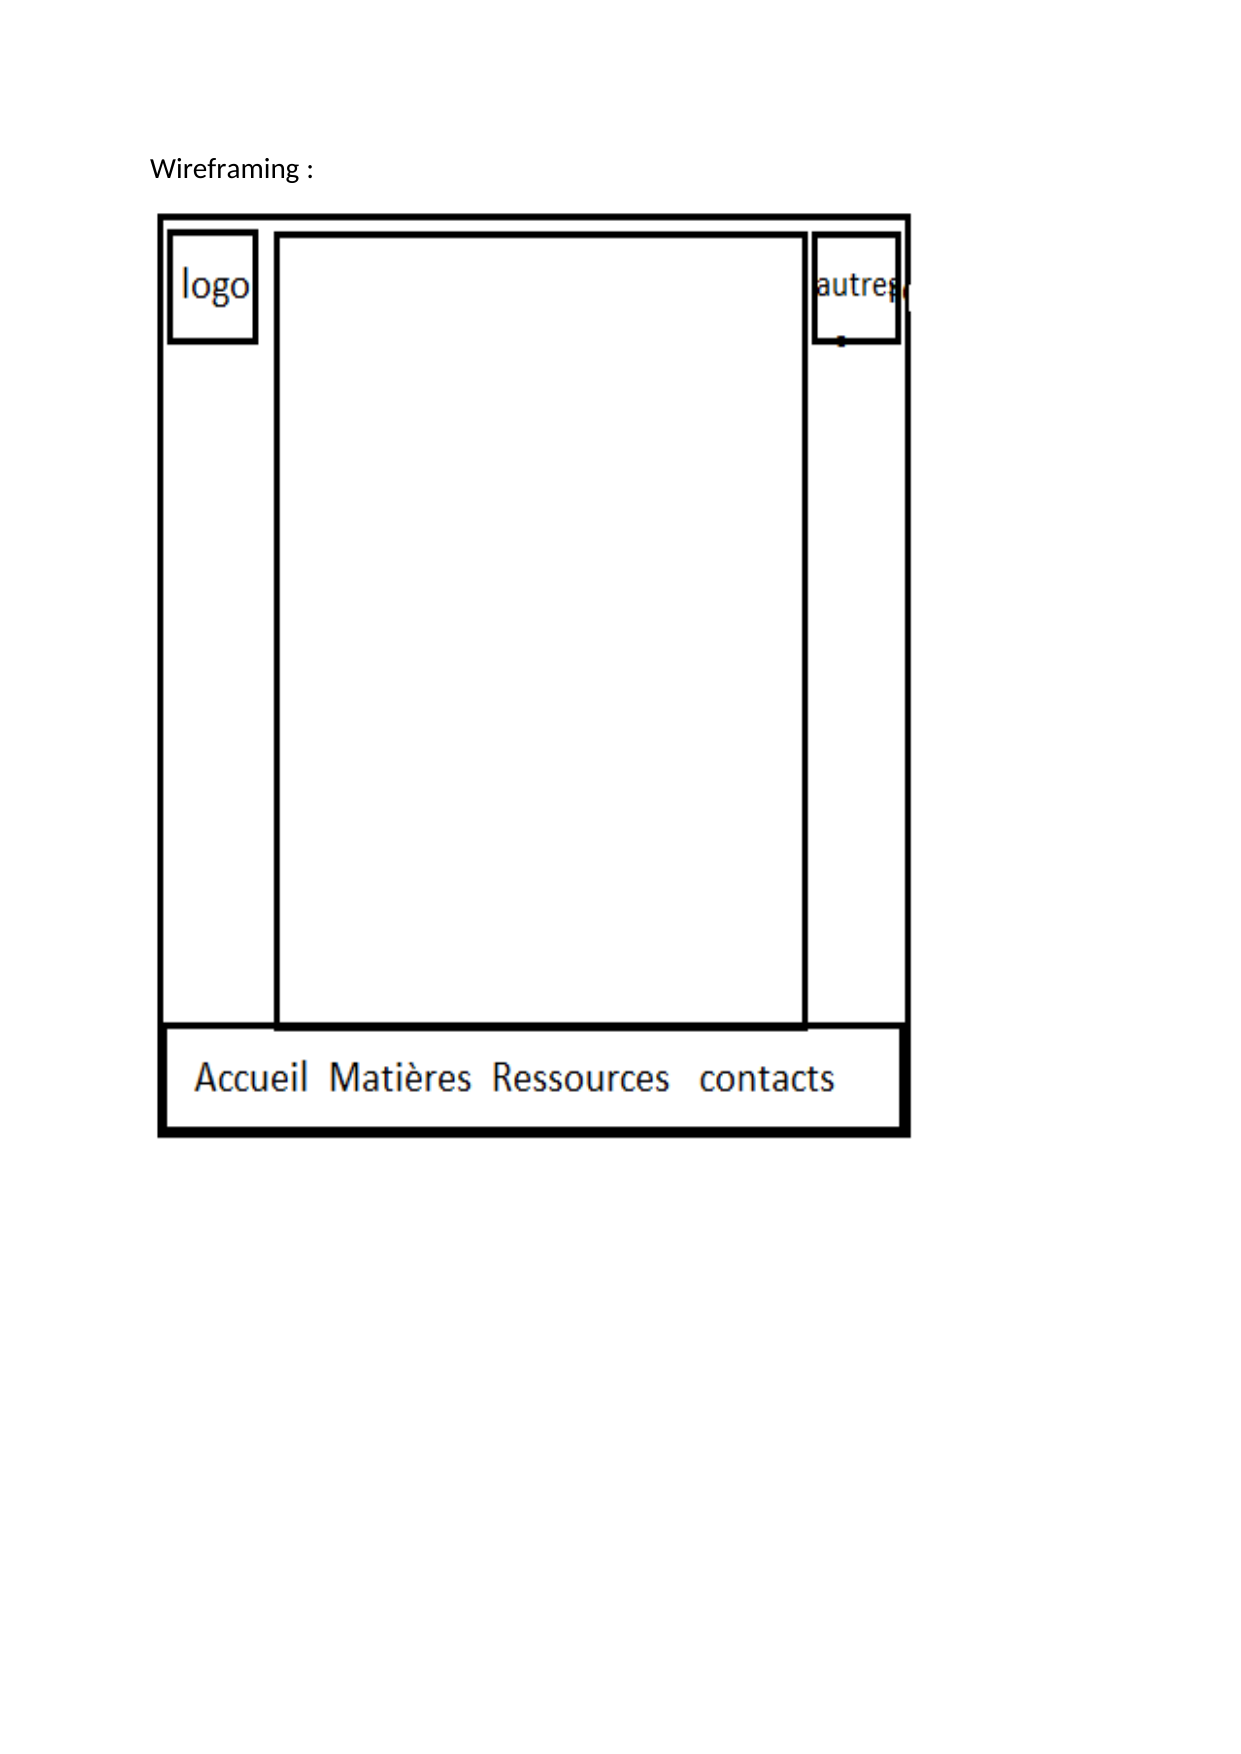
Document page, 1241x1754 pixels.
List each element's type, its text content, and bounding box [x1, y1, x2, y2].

text Wireframing : [150, 150, 1090, 186]
picture [154, 212, 921, 1154]
